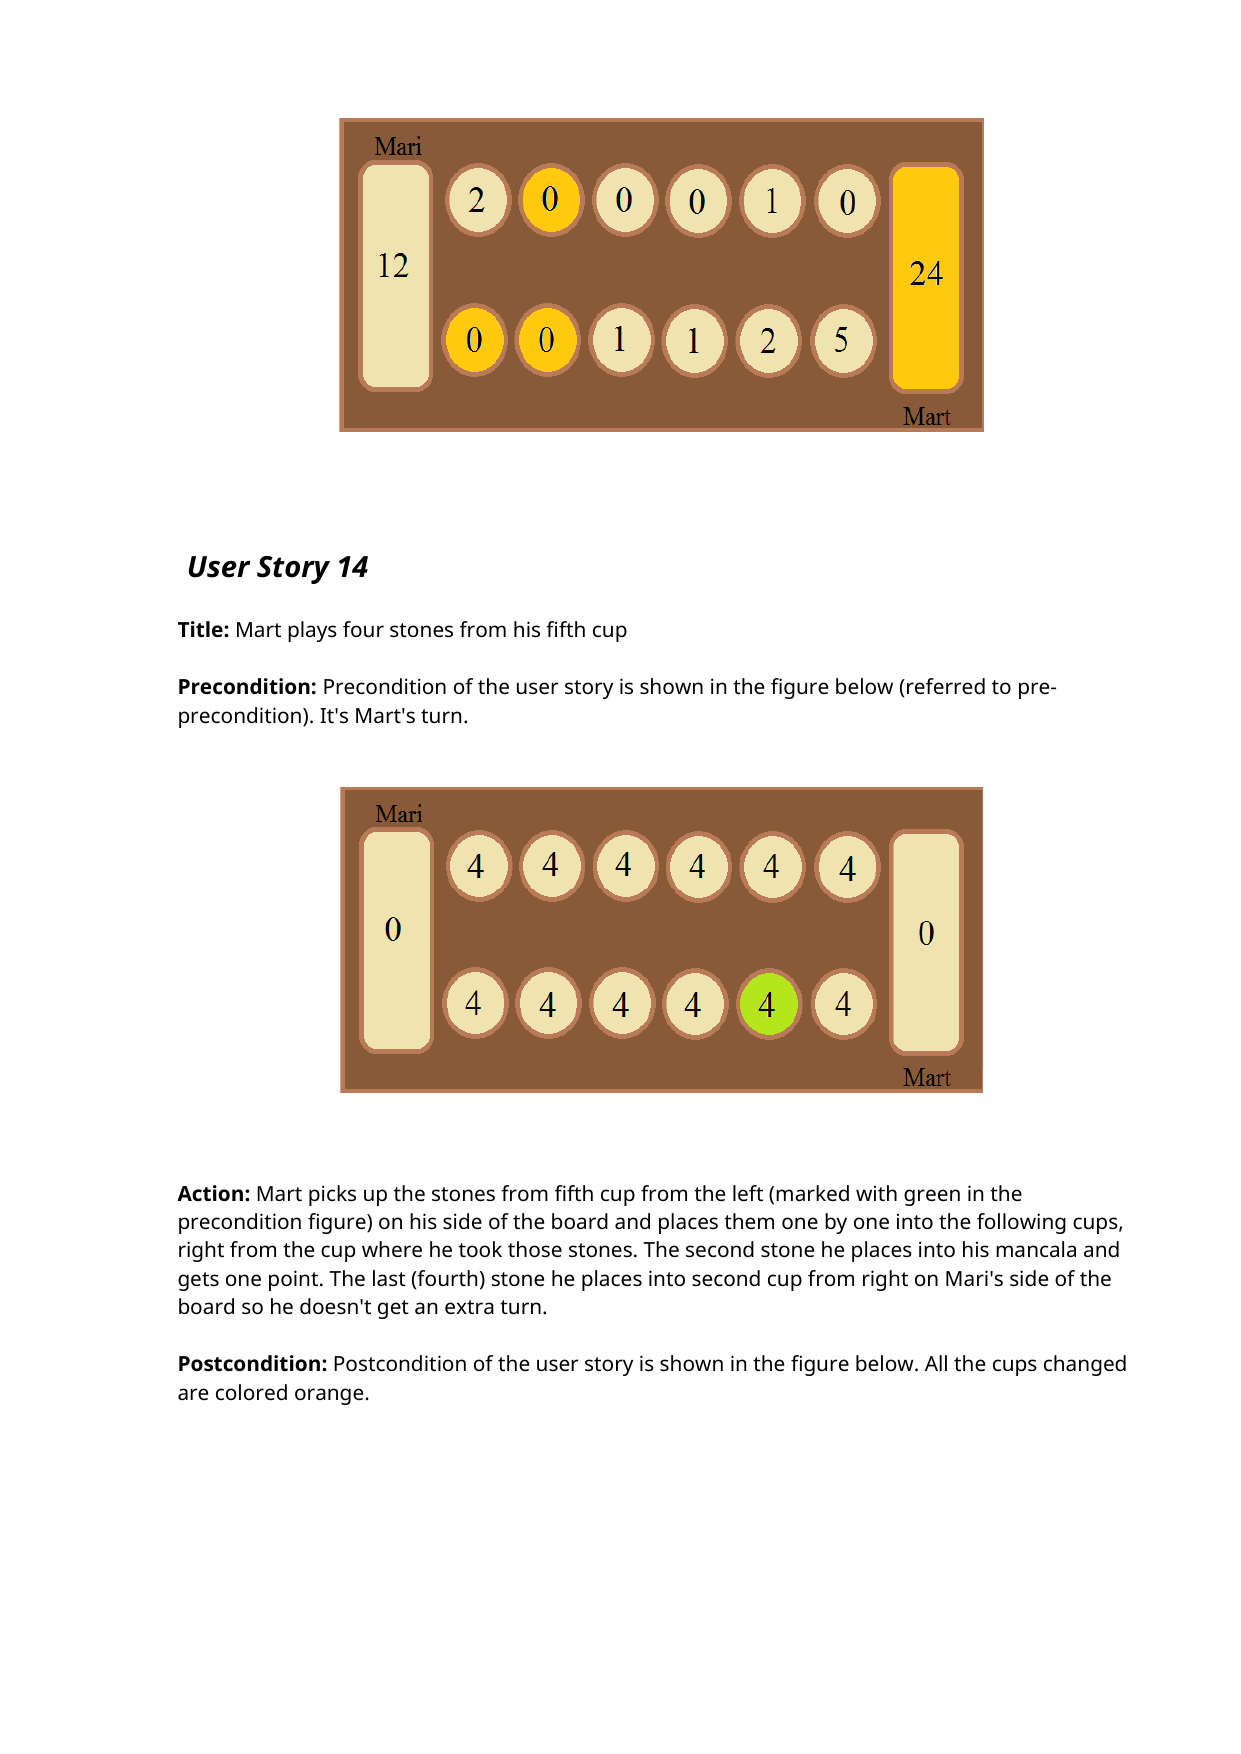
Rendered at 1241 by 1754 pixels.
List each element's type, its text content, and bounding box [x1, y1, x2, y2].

picture [339, 118, 984, 432]
text Action: Mart picks up the stones from fifth cup from the left (marked with green in the precondition figure) on his side of the board and places them one by one into the following cups, right from the cup where he took those stones. The second stone he places into his mancala and gets one point. The last (fourth) stone he places into second cup from right on Mari's side of the board so he doesn't get an extra turn. Postcondition: Postcondition of the user story is shown in the figure below. All the cups changed are colored orange. [177, 1122, 1152, 1435]
picture [340, 787, 984, 1093]
text Title: Mart plays four stones from his fifth cup Precondition: Precondition of the user story is shown in the figure below (referred to pre-precondition). It's Mart's turn. [177, 616, 1152, 758]
subtitle User Story 14 [379, 547, 1142, 586]
